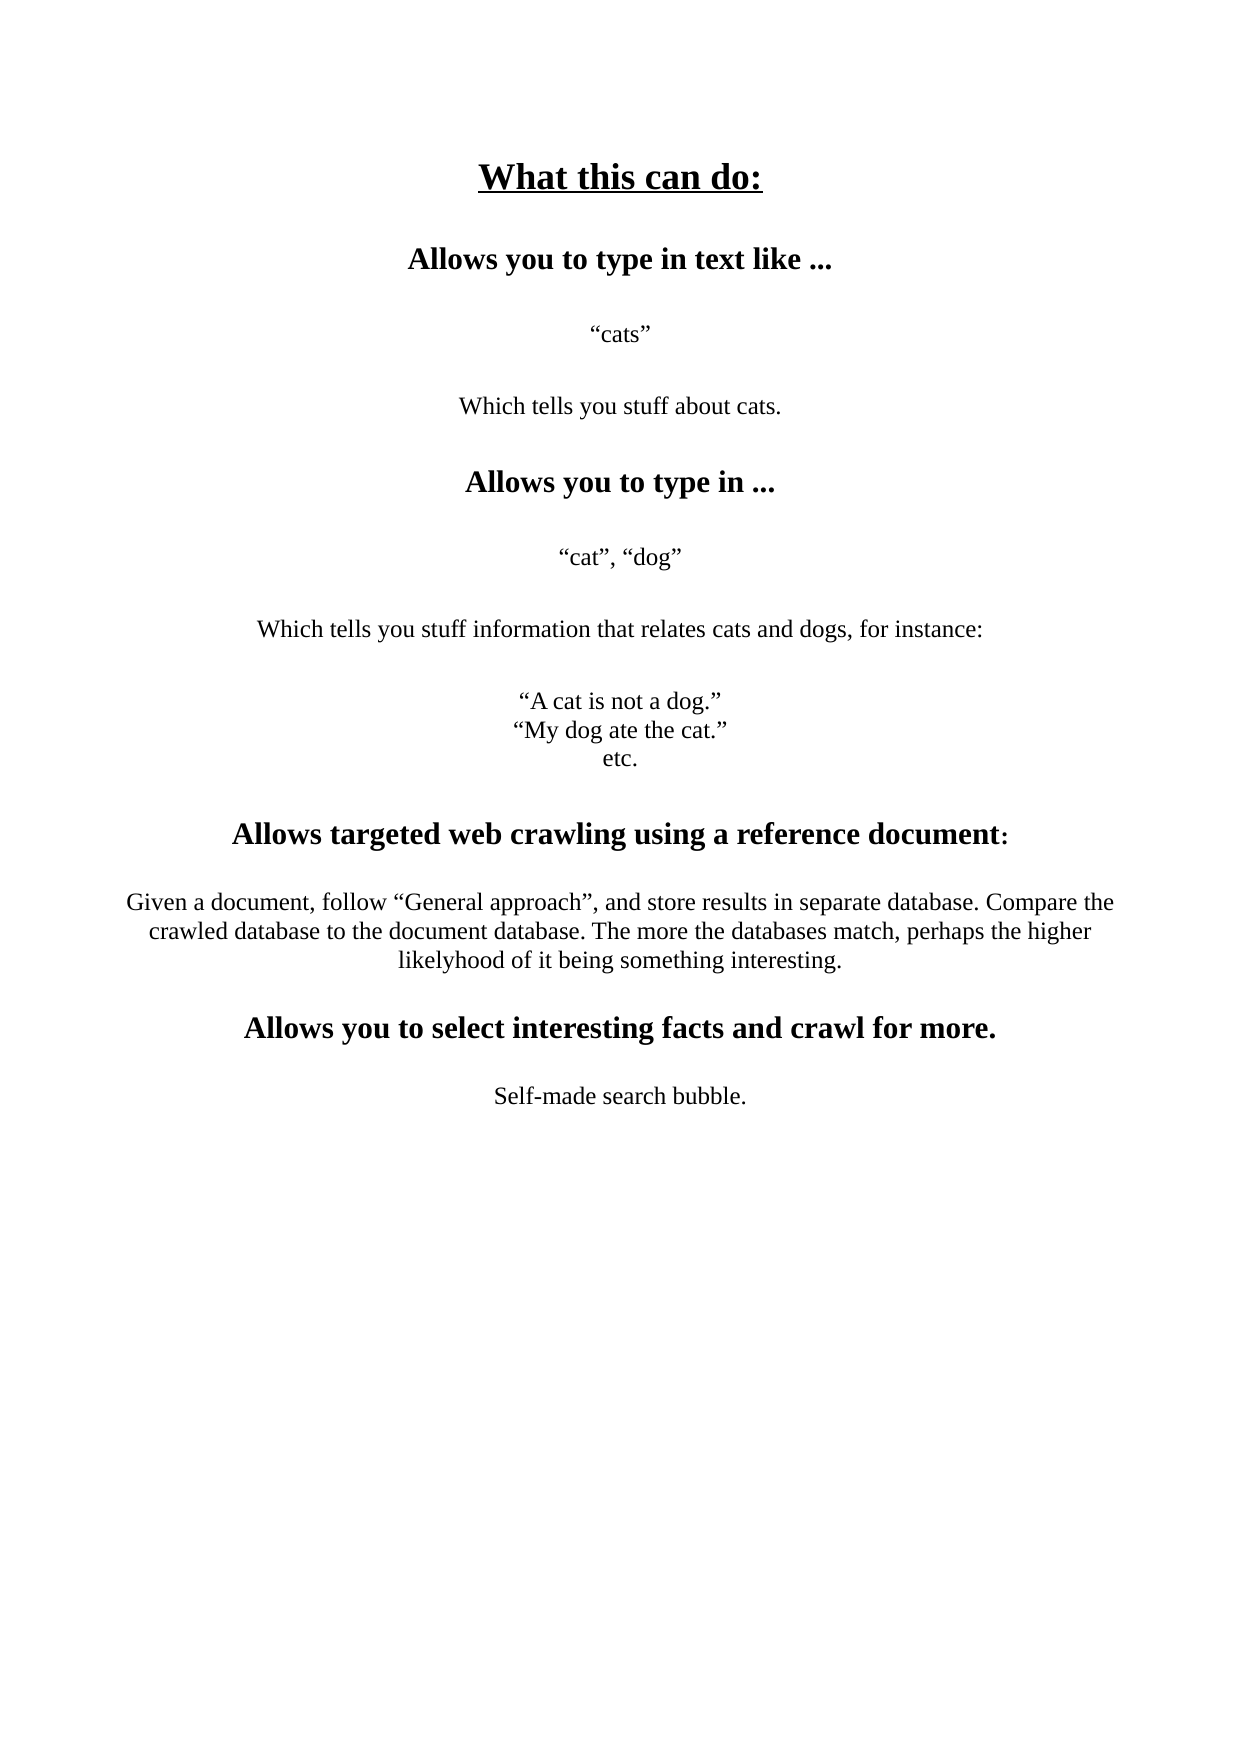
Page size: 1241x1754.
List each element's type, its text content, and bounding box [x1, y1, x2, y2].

text Allows you to select interesting facts and crawl for more. [118, 1009, 1122, 1045]
text Given a document, follow “General approach”, and store results in separate database. Compare the crawled database to the document database. The more the databases match, perhaps the higher likelyhood of it being something interesting. [118, 887, 1122, 973]
text “A cat is not a dog.” [118, 686, 1122, 715]
text What this can do: [118, 154, 1122, 197]
text Self-made search bubble. [118, 1081, 1122, 1110]
text etc. [118, 743, 1122, 772]
text “cats” [118, 319, 1122, 348]
text Allows you to type in text like ... [118, 240, 1122, 276]
text Allows targeted web crawling using a reference document: [118, 815, 1122, 851]
text “My dog ate the cat.” [118, 715, 1122, 743]
text Allows you to type in ... [118, 463, 1122, 499]
text Which tells you stuff about cats. [118, 391, 1122, 420]
text “cat”, “dog” [118, 542, 1122, 571]
text Which tells you stuff information that relates cats and dogs, for instance: [118, 614, 1122, 643]
